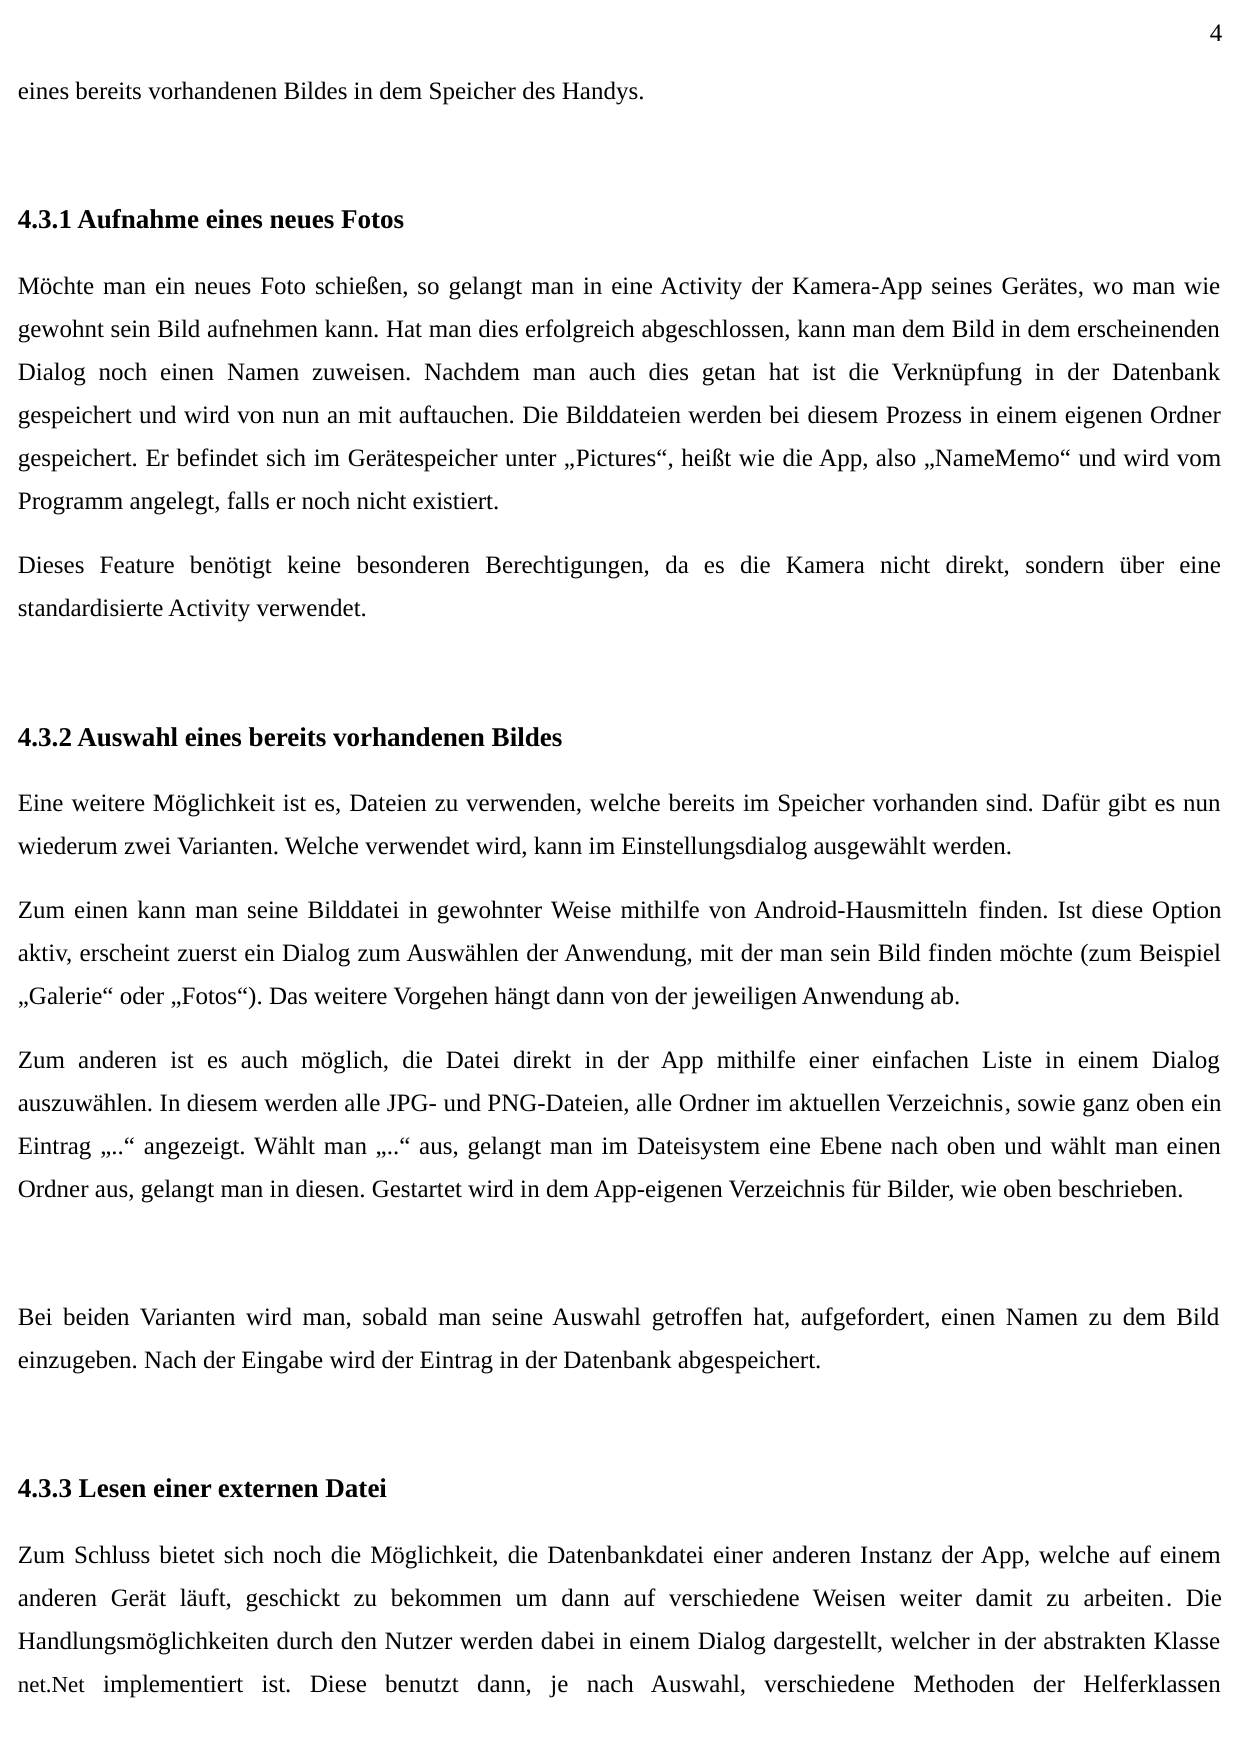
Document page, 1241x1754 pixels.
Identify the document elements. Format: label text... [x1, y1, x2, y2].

text Eine weitere Möglichkeit ist es, Dateien zu verwenden, welche bereits im Speicher vorhanden sind. Dafür gibt es nun wiederum zwei Varianten. Welche verwendet wird, kann im Einstellungsdialog ausgewählt werden. [18, 788, 1222, 860]
text Möchte man ein neues Foto schießen, so gelangt man in eine Activity der Kamera-App seines Gerätes, wo man wie gewohnt sein Bild aufnehmen kann. Hat man dies erfolgreich abgeschlossen, kann man dem Bild in dem erscheinenden Dialog noch einen Namen zuweisen. Nachdem man auch dies getan hat ist die Verknüpfung in der Datenbank gespeichert und wird von nun an mit auftauchen. Die Bilddateien werden bei diesem Prozess in einem eigenen Ordner gespeichert. Er befindet sich im Gerätespeicher unter „Pictures“, heißt wie die App, also „NameMemo“ und wird vom Programm angelegt, falls er noch nicht existiert. [18, 271, 1222, 515]
subtitle 4.3.3 Lesen einer externen Datei [18, 1472, 1222, 1503]
subtitle 4.3.2 Auswahl eines bereits vorhandenen Bildes [18, 721, 1222, 752]
text Zum einen kann man seine Bilddatei in gewohnter Weise mithilfe von Android-Hausmitteln finden. Ist diese Option aktiv, erscheint zuerst ein Dialog zum Auswählen der Anwendung, mit der man sein Bild finden möchte (zum Beispiel „Galerie“ oder „Fotos“). Das weitere Vorgehen hängt dann von der jeweiligen Anwendung ab. [18, 895, 1222, 1010]
text Bei beiden Varianten wird man, sobald man seine Auswahl getroffen hat, aufgefordert, einen Namen zu dem Bild einzugeben. Nach der Eingabe wird der Eintrag in der Datenbank abgespeichert. [18, 1302, 1222, 1374]
text eines bereits vorhandenen Bildes in dem Speicher des Handys. [18, 76, 1222, 105]
text Dieses Feature benötigt keine besonderen Berechtigungen, da es die Kamera nicht direkt, sondern über eine standardisierte Activity verwendet. [18, 550, 1222, 622]
text Zum Schluss bietet sich noch die Möglichkeit, die Datenbankdatei einer anderen Instanz der App, welche auf einem anderen Gerät läuft, geschickt zu bekommen um dann auf verschiedene Weisen weiter damit zu arbeiten. Die Handlungsmöglichkeiten durch den Nutzer werden dabei in einem Dialog dargestellt, welcher in der abstrakten Klasse net.Net implementiert ist. Diese benutzt dann, je nach Auswahl, verschiedene Methoden der Helferklassen [18, 1540, 1222, 1698]
text Zum anderen ist es auch möglich, die Datei direkt in der App mithilfe einer einfachen Liste in einem Dialog auszuwählen. In diesem werden alle JPG- und PNG-Dateien, alle Ordner im aktuellen Verzeichnis, sowie ganz oben ein Eintrag „..“ angezeigt. Wählt man „..“ aus, gelangt man im Dateisystem eine Ebene nach oben und wählt man einen Ordner aus, gelangt man in diesen. Gestartet wird in dem App-eigenen Verzeichnis für Bilder, wie oben beschrieben. [18, 1045, 1222, 1203]
subtitle 4.3.1 Aufnahme eines neues Fotos [18, 203, 1222, 234]
